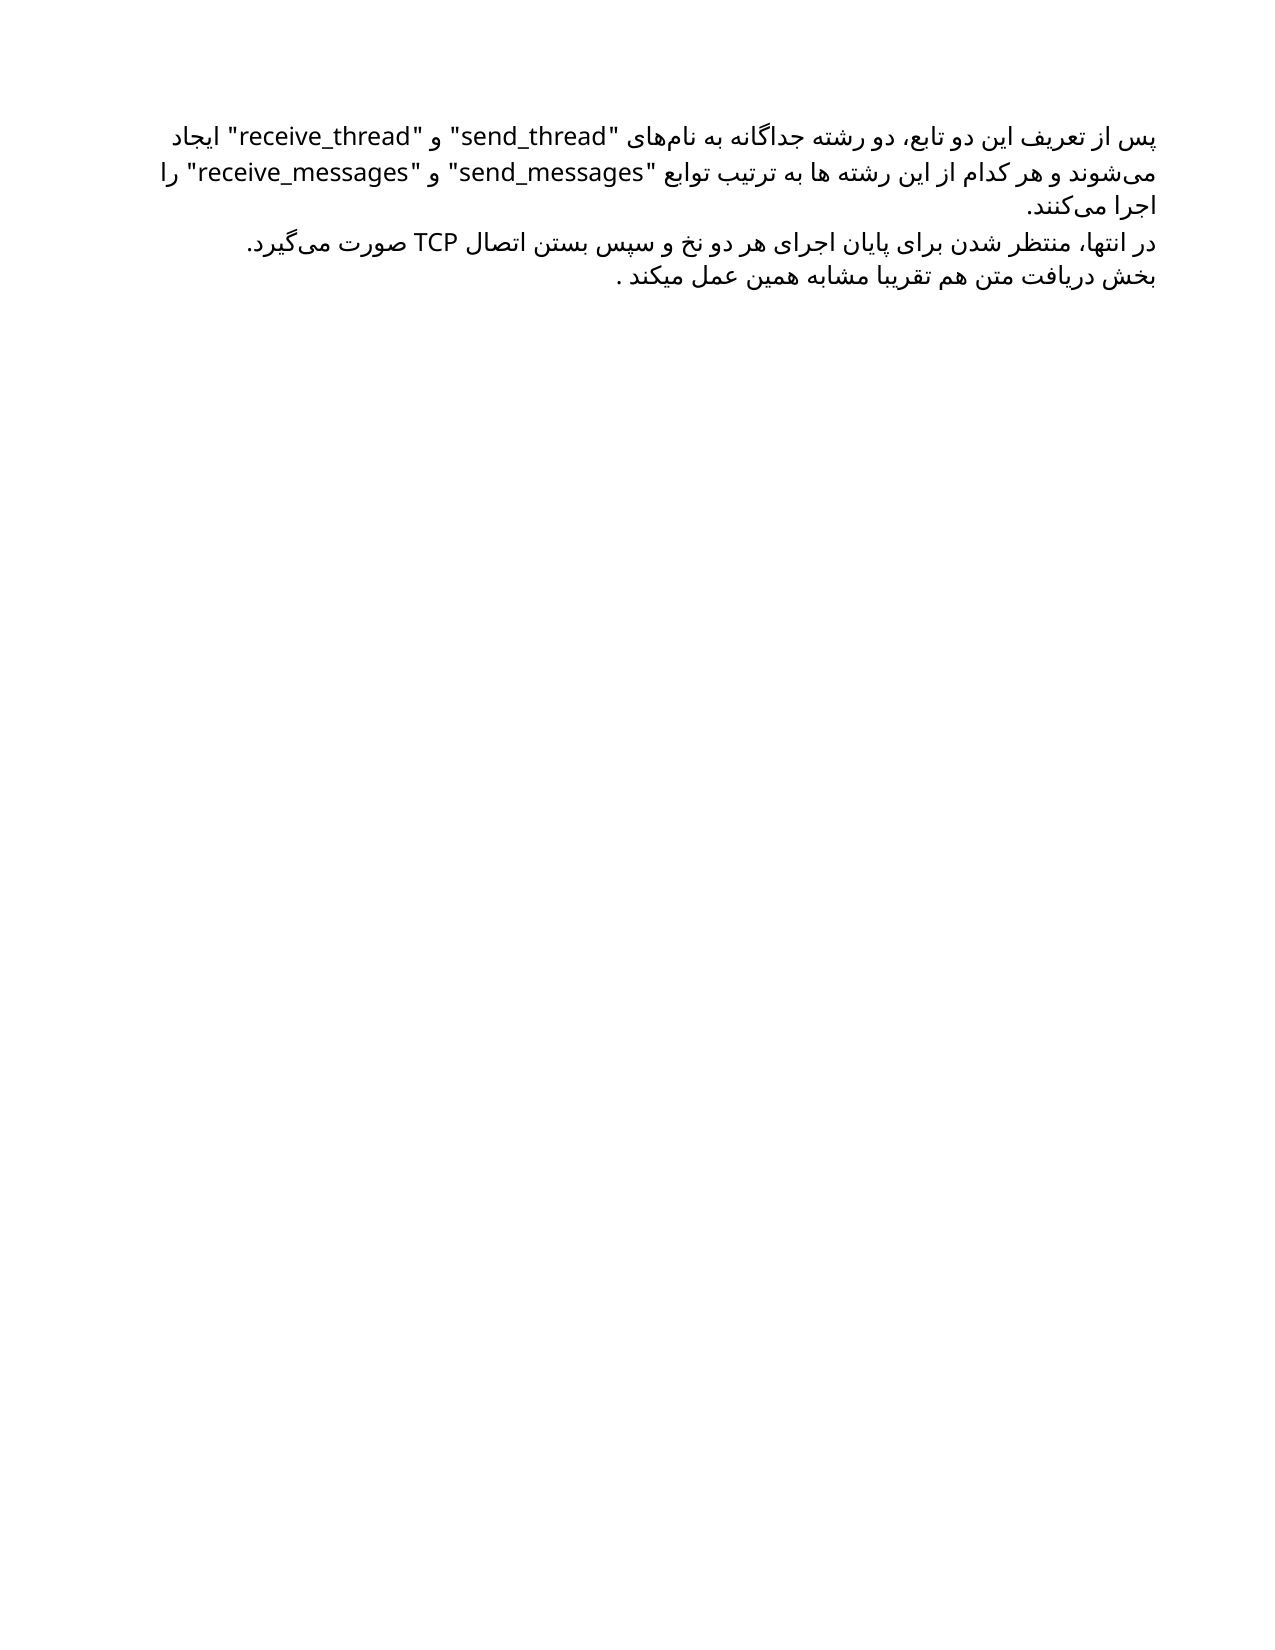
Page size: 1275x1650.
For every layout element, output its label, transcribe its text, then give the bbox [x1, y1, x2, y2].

text پس از تعریف این دو تابع، دو رشته جداگانه به نام‌های "send_thread" و "receive_thread" ایجاد می‌شوند و هر کدام از این رشته ها به ترتیب توابع "send_messages" و "receive_messages" را اجرا می‌کنند. [118, 118, 1157, 225]
text بخش دریافت متن هم تقریبا مشابه همین عمل میکند . [118, 262, 1157, 294]
text در انتها، منتظر شدن برای پایان اجرای هر دو نخ و سپس بستن اتصال TCP صورت می‌گیرد. [118, 225, 1157, 262]
